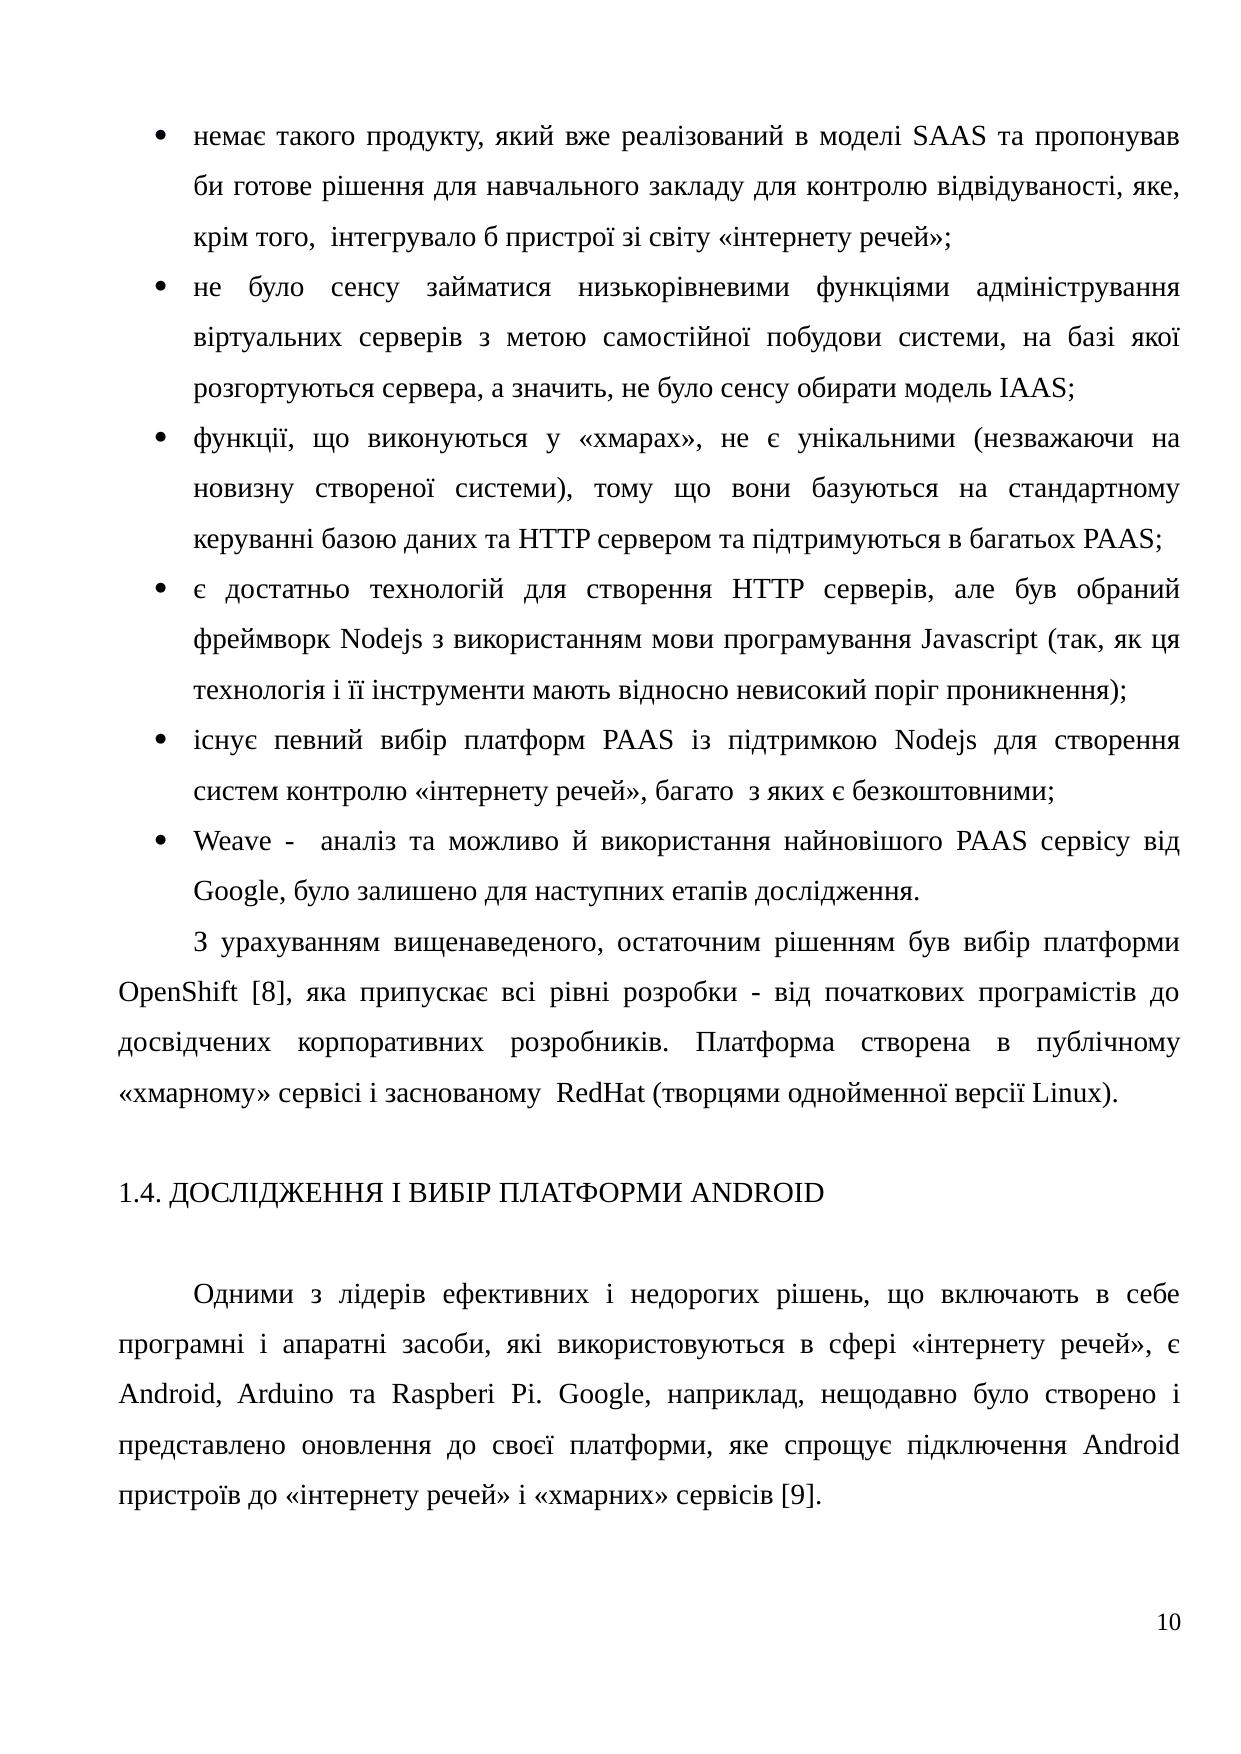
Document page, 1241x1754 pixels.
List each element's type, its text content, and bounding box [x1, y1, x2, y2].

text 1.4. ДОСЛІДЖЕННЯ І ВИБІР ПЛАТФОРМИ ANDROID [118, 1175, 1181, 1209]
list існує певний вибір платформ PAAS із підтримкою Nodejs для створення систем контролю «інтернету речей», багато з яких є безкоштовними; [156, 722, 1181, 806]
list є достатньо технологій для створення HTTP серверів, але був обраний фреймворк Nodejs з використанням мови програмування Javascript (так, як ця технологія і її інструменти мають відносно невисокий поріг проникнення); [156, 571, 1181, 706]
text Одними з лідерів ефективних і недорогих рішень, що включають в себе програмні і апаратні засоби, які використовуються в сфері «інтернету речей», є Android, Arduino та Raspberi Pi. Google, наприклад, нещодавно було створено і представлено оновлення до своєї платформи, яке спрощує підключення Android пристроїв до «інтернету речей» і «хмарних» сервісів [9]. [118, 1276, 1181, 1511]
list немає такого продукту, який вже реалізований в моделі SAAS та пропонував би готове рішення для навчального закладу для контролю відвідуваності, яке, крім того, інтегрувало б пристрої зі світу «інтернету речей»; [156, 118, 1181, 252]
list функції, що виконуються у «хмарах», не є унікальними (незважаючи на новизну створеної системи), тому що вони базуються на стандартному керуванні базою даних та HTTP сервером та підтримуються в багатьох PAAS; [156, 420, 1181, 554]
list не було сенсу займатися низькорівневими функціями адміністрування віртуальних серверів з метою самостійної побудови системи, на базі якої розгортуються сервера, а значить, не було сенсу обирати модель IAAS; [156, 269, 1181, 403]
text З урахуванням вищенаведеного, остаточним рішенням був вибір платформи OpenShift [8], яка припускає всі рівні розробки - від початкових програмістів до досвідчених корпоративних розробників. Платформа створена в публічному «хмарному» сервісі і заснованому RedHat (творцями однойменної версії Linux). [118, 924, 1181, 1108]
list Weave - аналіз та можливо й використання найновішого PAAS сервісу від Google, було залишено для наступних етапів дослідження. [156, 823, 1181, 907]
